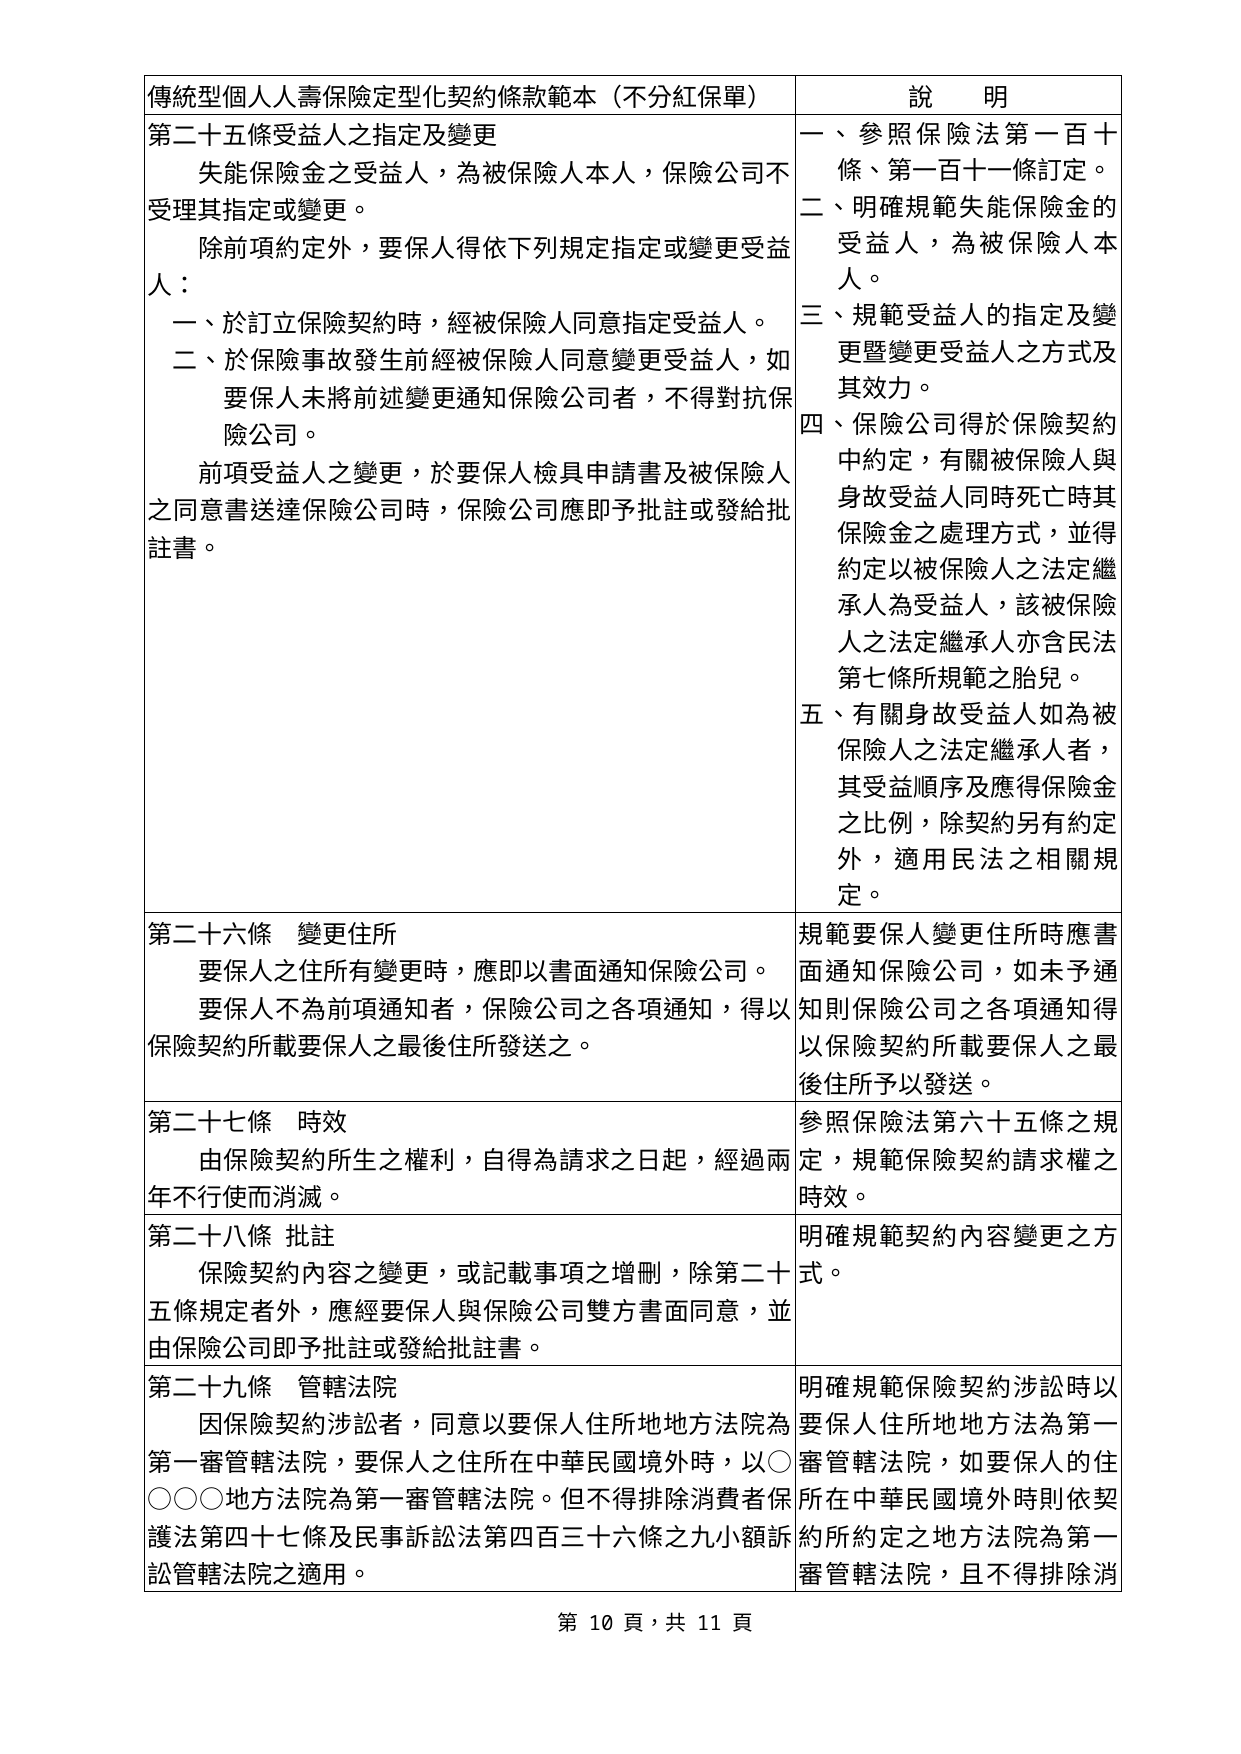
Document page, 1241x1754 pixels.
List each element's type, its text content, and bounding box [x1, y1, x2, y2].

table_cell 規範要保人變更住所時應書面通知保險公司，如未予通知則保險公司之各項通知得以保險契約所載要保人之最後住所予以發送。 [796, 913, 1121, 1101]
table_cell 第二十九條 管轄法院 因保險契約涉訟者，同意以要保人住所地地方法院為第一審管轄法院，要保人之住所在中華民國境外時，以○○○○地方法院為第一審管轄法院。但不得排除消費者保護法第四十七條及民事訴訟法第四百三十六條之九小額訴訟管轄法院之適用。 [145, 1366, 795, 1591]
table_cell 明確規範保險契約涉訟時以要保人住所地地方法為第一審管轄法院，如要保人的住所在中華民國境外時則依契約所約定之地方法院為第一審管轄法院，且不得排除消 [796, 1366, 1121, 1591]
table_header 傳統型個人人壽保險定型化契約條款範本（不分紅保單） [145, 76, 795, 113]
table_cell 明確規範契約內容變更之方式。 [796, 1215, 1121, 1365]
table_cell 第二十七條 時效 由保險契約所生之權利，自得為請求之日起，經過兩年不行使而消滅。 [145, 1102, 795, 1214]
table_header 說 明 [796, 76, 1121, 113]
table_cell 第二十六條 變更住所 要保人之住所有變更時，應即以書面通知保險公司。 要保人不為前項通知者，保險公司之各項通知，得以保險契約所載要保人之最後住所發送之。 [145, 913, 795, 1101]
table_cell 參照保險法第六十五條之規定，規範保險契約請求權之時效。 [796, 1102, 1121, 1214]
table_cell 第二十五條受益人之指定及變更 失能保險金之受益人，為被保險人本人，保險公司不受理其指定或變更。 除前項約定外，要保人得依下列規定指定或變更受益人： 一、於訂立保險契約時，經被保險人同意指定受益人。 二、於保險事故發生前經被保險人同意變更受益人，如要保人未將前述變更通知保險公司者，不得對抗保險公司。 前項受益人之變更，於要保人檢具申請書及被保險人之同意書送達保險公司時，保險公司應即予批註或發給批註書。 [145, 115, 795, 912]
table_cell 第二十八條 批註 保險契約內容之變更，或記載事項之增刪，除第二十五條規定者外，應經要保人與保險公司雙方書面同意，並由保險公司即予批註或發給批註書。 [145, 1215, 795, 1365]
table_cell 一、參照保險法第一百十條、第一百十一條訂定。 二、明確規範失能保險金的受益人，為被保險人本人。 三、規範受益人的指定及變更暨變更受益人之方式及其效力。 四、保險公司得於保險契約中約定，有關被保險人與身故受益人同時死亡時其保險金之處理方式，並得約定以被保險人之法定繼承人為受益人，該被保險人之法定繼承人亦含民法第七條所規範之胎兒。 五、有關身故受益人如為被保險人之法定繼承人者，其受益順序及應得保險金之比例，除契約另有約定外，適用民法之相關規定。 [796, 115, 1121, 912]
